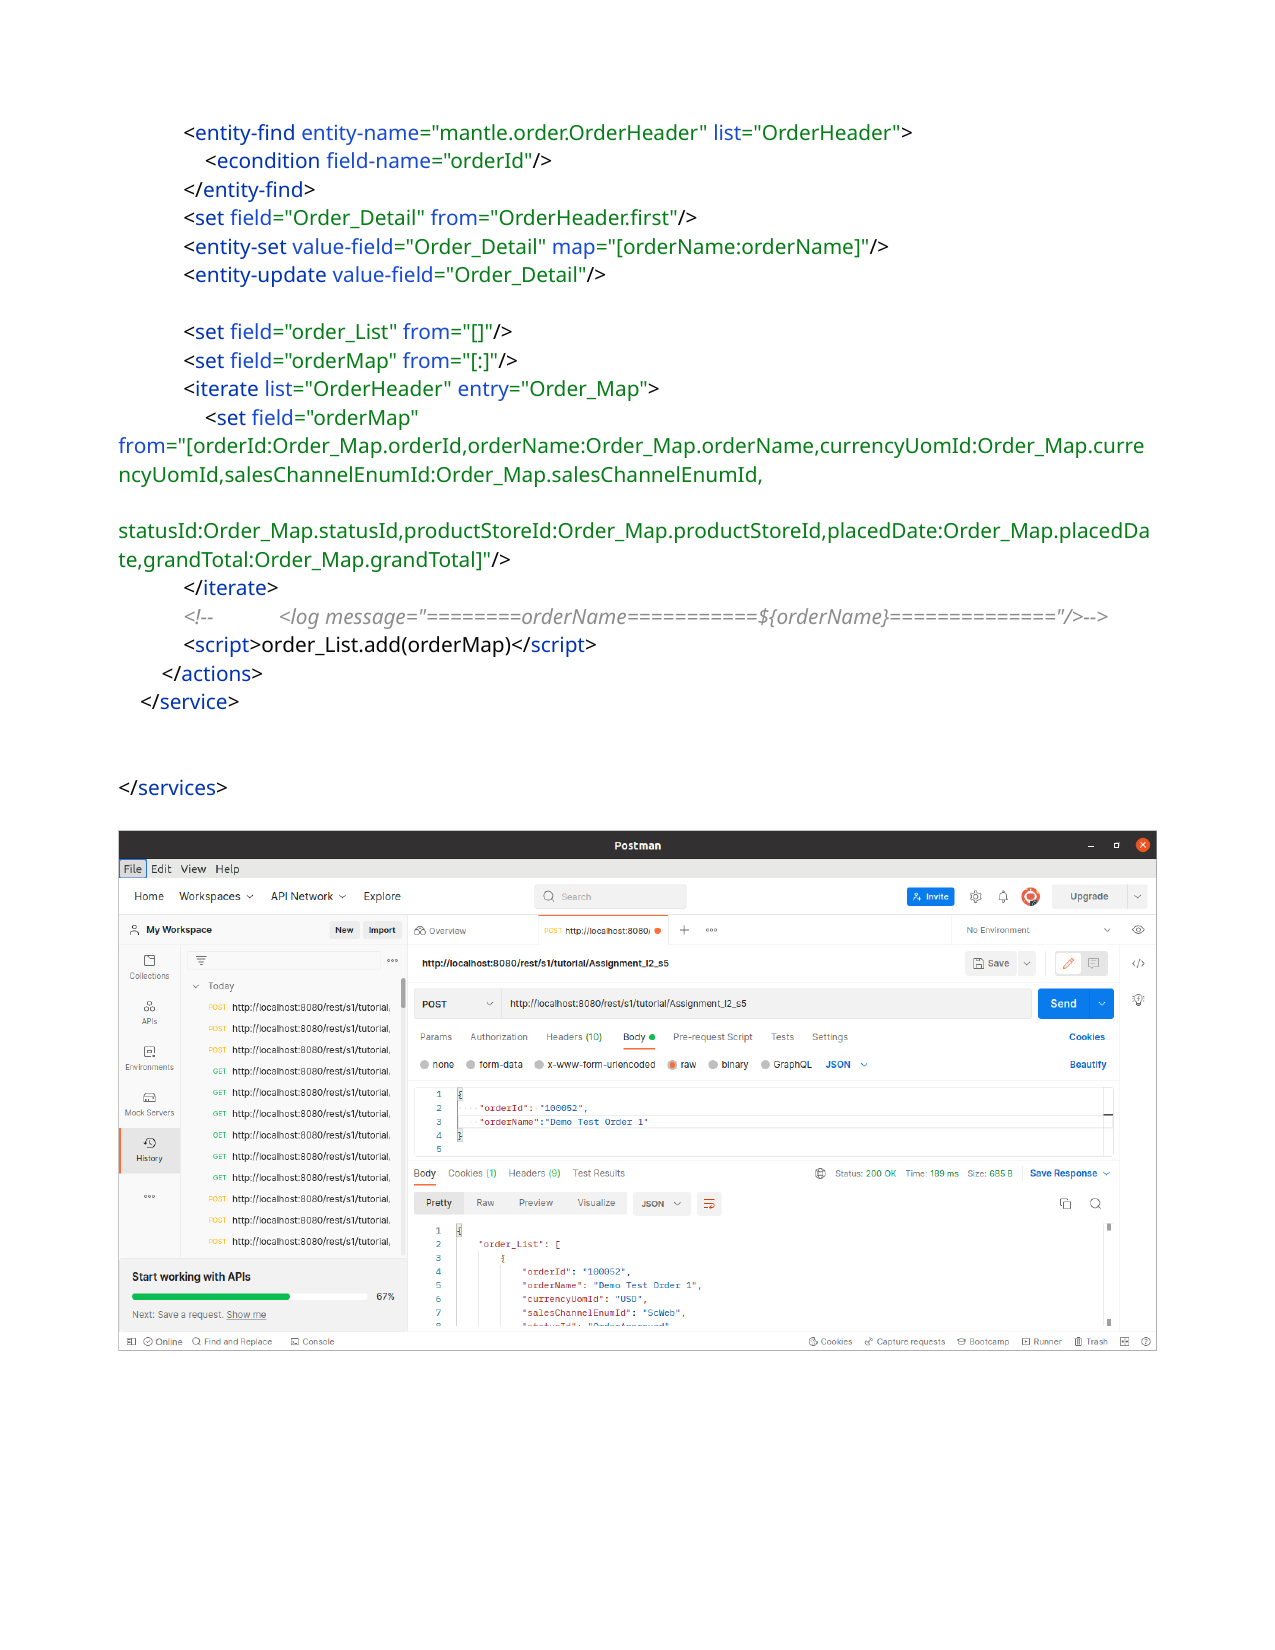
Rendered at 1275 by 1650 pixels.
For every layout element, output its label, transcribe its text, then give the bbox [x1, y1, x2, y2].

picture [118, 830, 1157, 1351]
text <entity-find entity-name="mantle.order.OrderHeader" list="OrderHeader"> <econdition field-name="orderId"/> </entity-find> <set field="Order_Detail" from="OrderHeader.first"/> <entity-set value-field="Order_Detail" map="[orderName:orderName]"/> <entity-update value-field="Order_Detail"/> <set field="order_List" from="[]"/> <set field="orderMap" from="[:]"/> <iterate list="OrderHeader" entry="Order_Map"> <set field="orderMap" from="[orderId:Order_Map.orderId,orderName:Order_Map.orderName,currencyUomId:Order_Map.currencyUomId,salesChannelEnumId:Order_Map.salesChannelEnumId, statusId:Order_Map.statusId,productStoreId:Order_Map.productStoreId,placedDate:Order_Map.placedDate,grandTotal:Order_Map.grandTotal]"/> </iterate> <!-- <log message="========orderName===========${orderName}=============="/>--> <script>order_List.add(orderMap)</script> </actions> </service> </services> [118, 118, 1157, 830]
